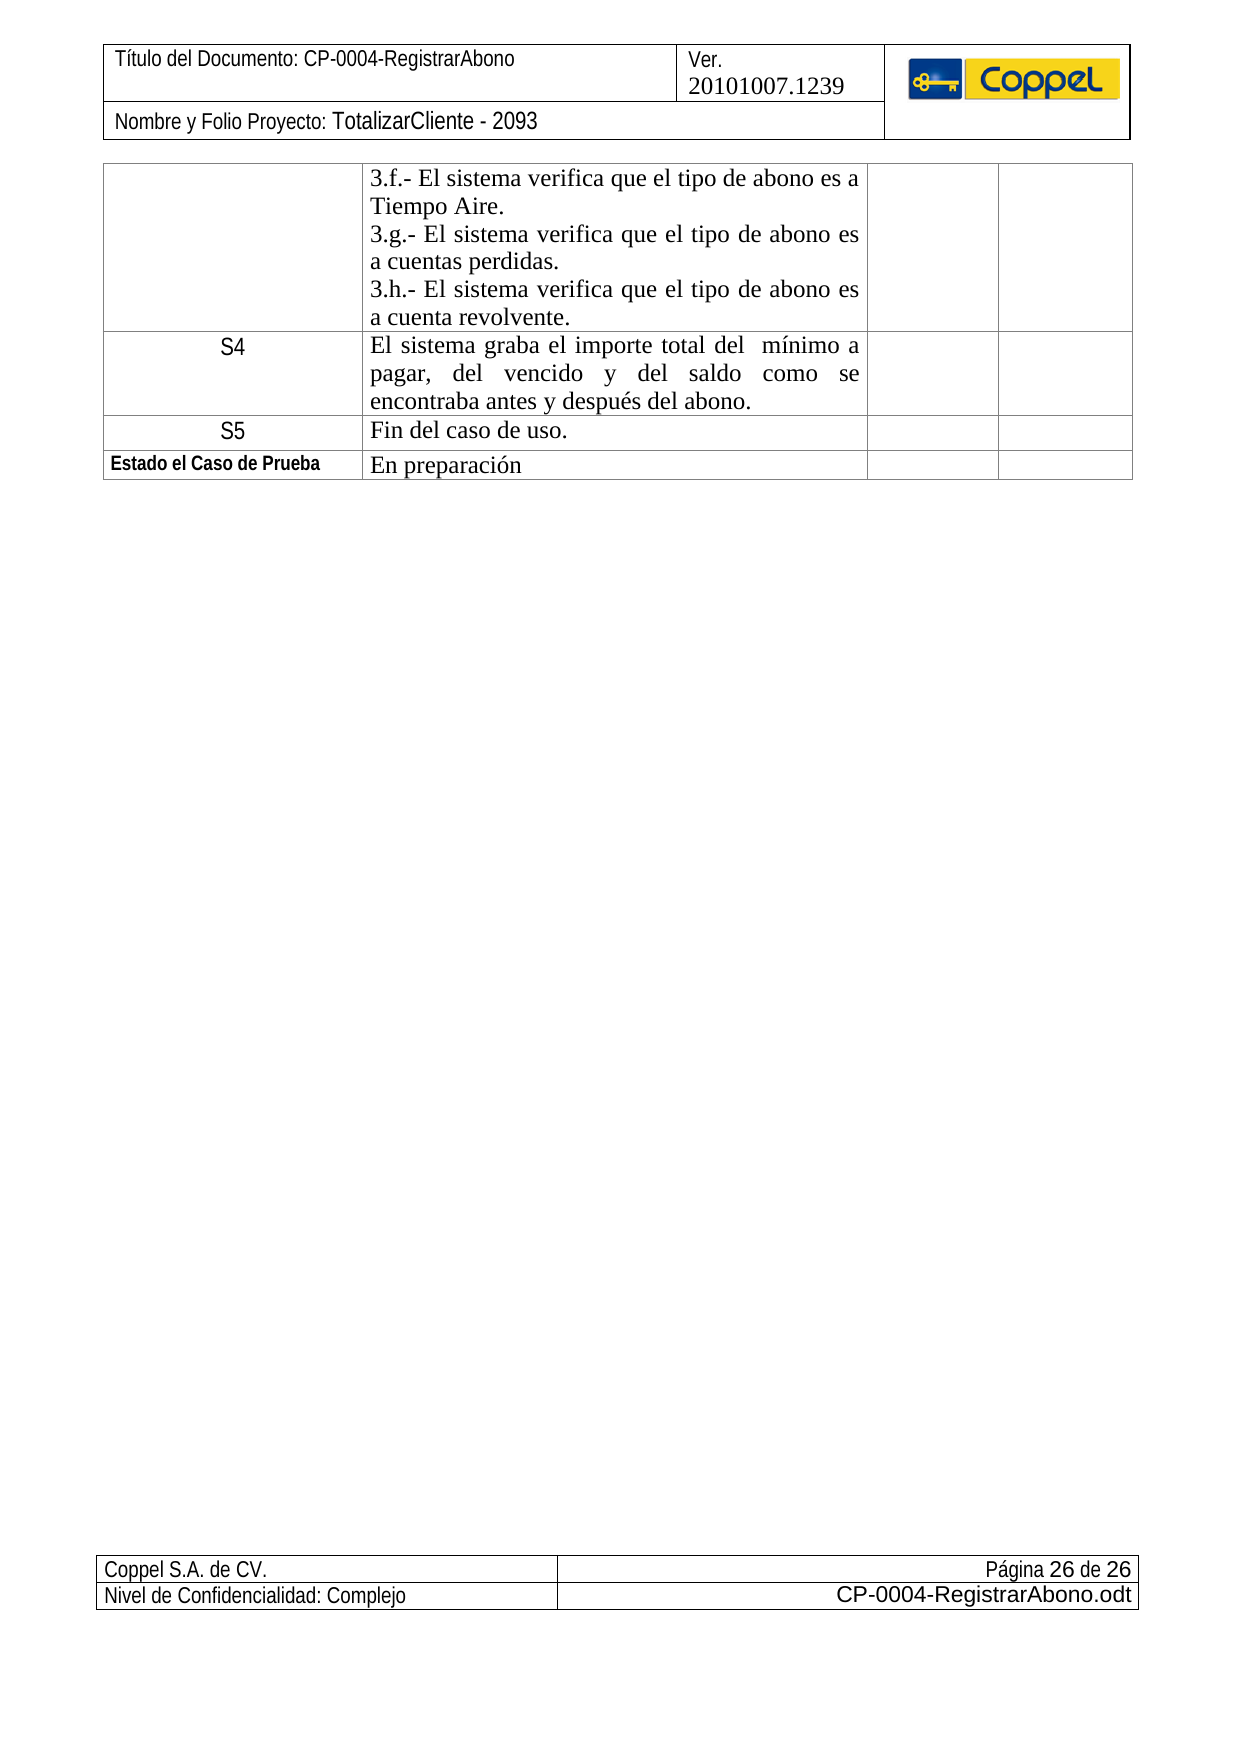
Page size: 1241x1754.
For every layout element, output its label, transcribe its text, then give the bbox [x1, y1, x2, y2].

table_cell [868, 164, 998, 331]
table_cell S5 [104, 416, 362, 450]
table_cell [868, 416, 998, 450]
table_cell [999, 332, 1132, 415]
table_cell [999, 164, 1132, 331]
table_cell [999, 451, 1132, 479]
table_cell En preparación [363, 451, 867, 479]
table_cell [999, 416, 1132, 450]
table_cell [868, 451, 998, 479]
table_cell [104, 164, 362, 331]
table_cell [868, 332, 998, 415]
table_cell 3.f.- El sistema verifica que el tipo de abono es a Tiempo Aire. 3.g.- El sistema verifica que el tipo de abono es a cuentas perdidas. 3.h.- El sistema verifica que el tipo de abono es a cuenta revolvente. [363, 164, 867, 331]
table_cell Fin del caso de uso. [363, 416, 867, 450]
table_cell Estado el Caso de Prueba [104, 451, 362, 479]
table_cell S4 [104, 332, 362, 415]
table_cell El sistema graba el importe total del mínimo a pagar, del vencido y del saldo como se encontraba antes y después del abono. [363, 332, 867, 415]
